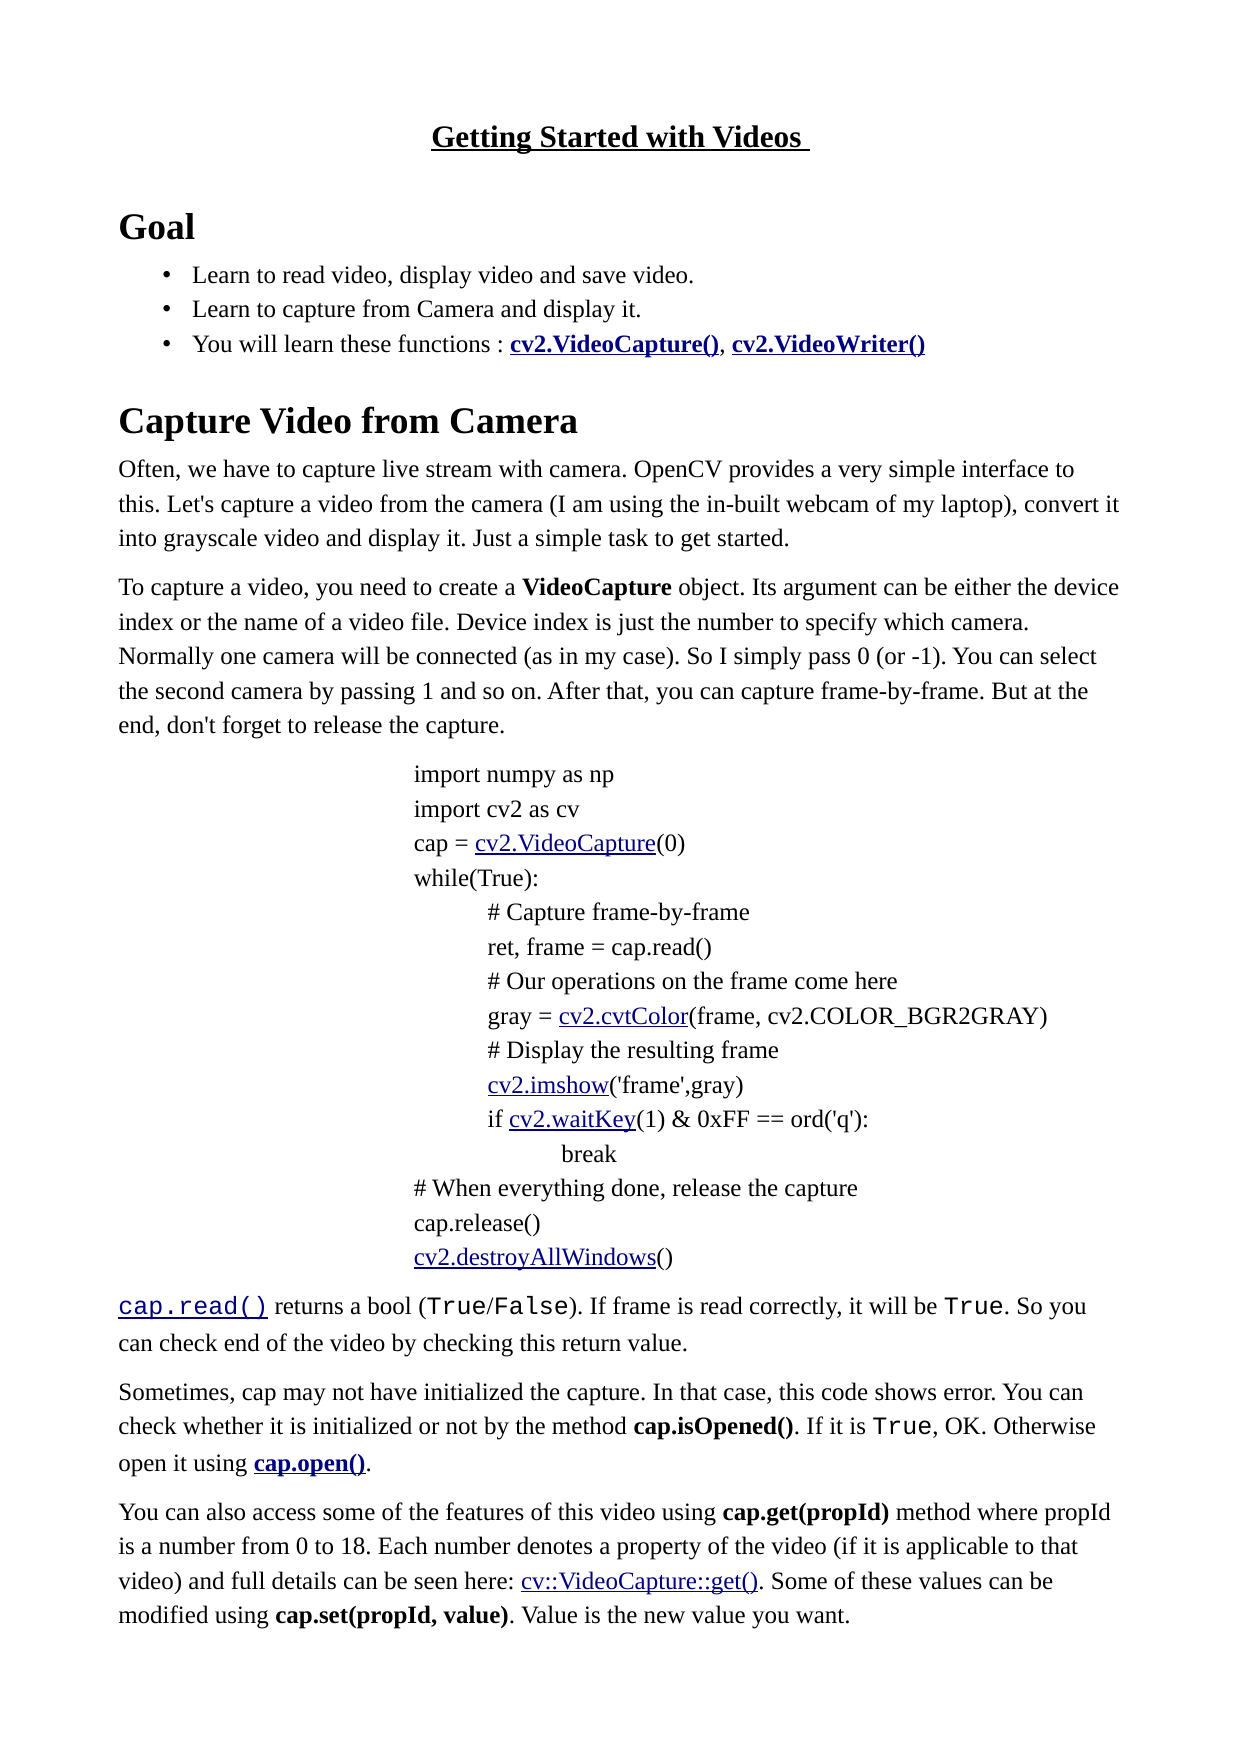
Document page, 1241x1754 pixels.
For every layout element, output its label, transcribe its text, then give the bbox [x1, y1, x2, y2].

text cap = cv2.VideoCapture(0) [118, 828, 1122, 857]
text gray = cv2.cvtColor(frame, cv2.COLOR_BGR2GRAY) [118, 1001, 1122, 1029]
list You will learn these functions : cv2.VideoCapture(), cv2.VideoWriter() [162, 329, 1122, 358]
text # Our operations on the frame come here [118, 966, 1122, 995]
text Often, we have to capture live stream with camera. OpenCV provides a very simple interface to this. Let's capture a video from the camera (I am using the in-built webcam of my laptop), convert it into grayscale video and display it. Just a simple task to get started. [118, 454, 1122, 552]
subtitle Capture Video from Camera [118, 399, 1122, 442]
text cv2.imshow('frame',gray) [118, 1070, 1122, 1098]
text cv2.destroyAllWindows() [118, 1242, 1122, 1271]
text To capture a video, you need to create a VideoCapture object. Its argument can be either the device index or the name of a video file. Device index is just the number to specify which camera. Normally one camera will be connected (as in my case). So I simply pass 0 (or -1). You can select the second camera by passing 1 and so on. After that, you can capture frame-by-frame. But at the end, don't forget to release the capture. [118, 572, 1122, 739]
text import numpy as np [118, 759, 1122, 788]
list Learn to capture from Camera and display it. [162, 294, 1122, 323]
text ret, frame = cap.read() [118, 932, 1122, 961]
text if cv2.waitKey(1) & 0xFF == ord('q'): [118, 1104, 1122, 1133]
subtitle Goal [118, 204, 1122, 247]
text break [118, 1139, 1122, 1167]
text import cv2 as cv [118, 794, 1122, 823]
text cap.release() [118, 1208, 1122, 1236]
text Sometimes, cap may not have initialized the capture. In that case, this code shows error. You can check whether it is initialized or not by the method cap.isOpened(). If it is True, OK. Otherwise open it using cap.open(). [118, 1377, 1122, 1477]
list Learn to read video, display video and save video. [162, 260, 1122, 289]
text # Display the resulting frame [118, 1035, 1122, 1064]
text cap.read() returns a bool (True/False). If frame is read correctly, it will be True. So you can check end of the video by checking this return value. [118, 1291, 1122, 1357]
text # Capture frame-by-frame [118, 897, 1122, 926]
text You can also access some of the features of this video using cap.get(propId) method where propId is a number from 0 to 18. Each number denotes a property of the video (if it is applicable to that video) and full details can be seen here: cv::VideoCapture::get(). Some of these values can be modified using cap.set(propId, value). Value is the new value you want. [118, 1497, 1122, 1629]
text while(True): [118, 863, 1122, 892]
text Getting Started with Videos [118, 118, 1122, 154]
text # When everything done, release the capture [118, 1173, 1122, 1202]
